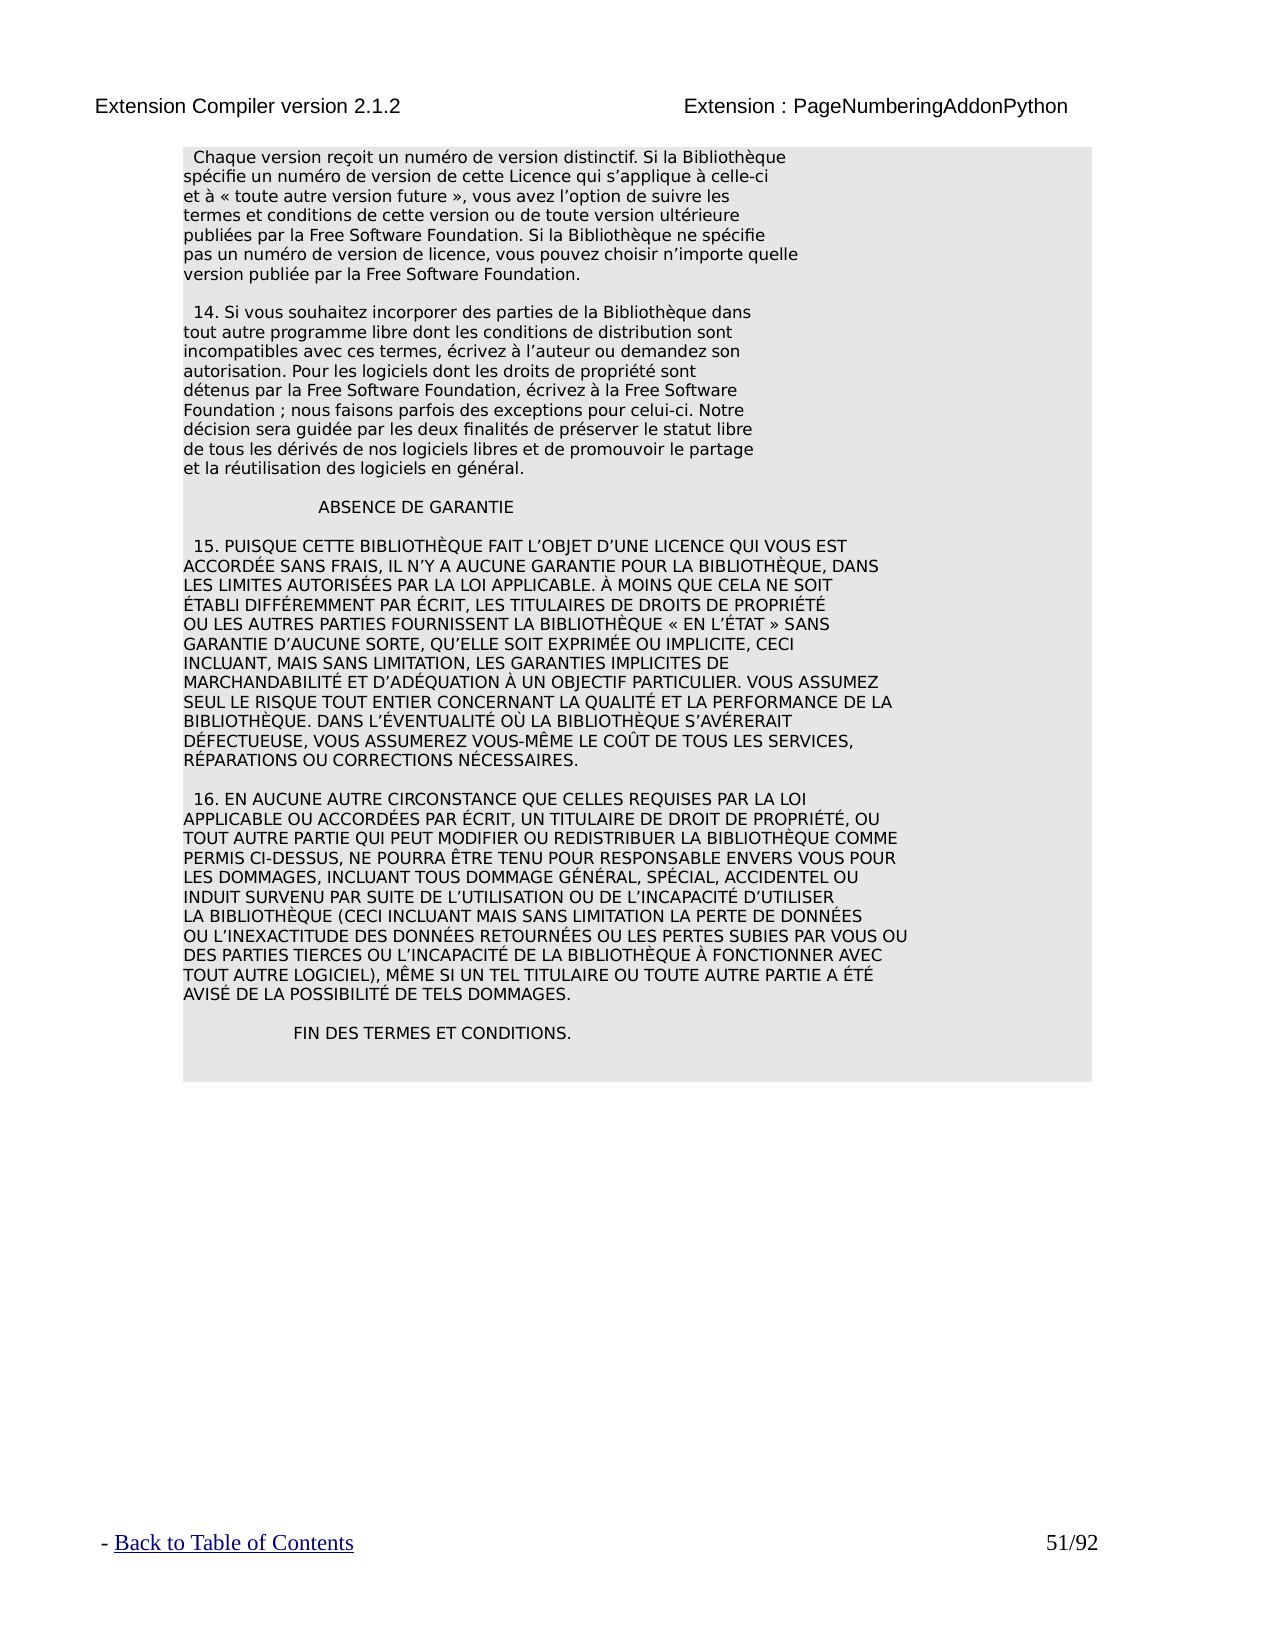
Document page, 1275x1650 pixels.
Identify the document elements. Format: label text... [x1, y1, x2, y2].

text ACCORDÉE SANS FRAIS, IL N’Y A AUCUNE GARANTIE POUR LA BIBLIOTHÈQUE, DANS [183, 557, 1092, 576]
text ÉTABLI DIFFÉREMMENT PAR ÉCRIT, LES TITULAIRES DE DROITS DE PROPRIÉTÉ [183, 596, 1092, 615]
text LES DOMMAGES, INCLUANT TOUS DOMMAGE GÉNÉRAL, SPÉCIAL, ACCIDENTEL OU [183, 868, 1092, 888]
text et la réutilisation des logiciels en général. [183, 459, 1092, 479]
text INCLUANT, MAIS SANS LIMITATION, LES GARANTIES IMPLICITES DE [183, 654, 1092, 673]
text 14. Si vous souhaitez incorporer des parties de la Bibliothèque dans [183, 303, 1092, 323]
text BIBLIOTHÈQUE. DANS L’ÉVENTUALITÉ OÙ LA BIBLIOTHÈQUE S’AVÉRERAIT [183, 712, 1092, 732]
text MARCHANDABILITÉ ET D’ADÉQUATION À UN OBJECTIF PARTICULIER. VOUS ASSUMEZ [183, 673, 1092, 693]
text termes et conditions de cette version ou de toute version ultérieure [183, 206, 1092, 225]
text Foundation ; nous faisons parfois des exceptions pour celui-ci. Notre [183, 401, 1092, 420]
text tout autre programme libre dont les conditions de distribution sont [183, 323, 1092, 342]
text ABSENCE DE GARANTIE [183, 498, 1092, 518]
text DÉFECTUEUSE, VOUS ASSUMEREZ VOUS-MÊME LE COÛT DE TOUS LES SERVICES, [183, 732, 1092, 751]
text et à « toute autre version future », vous avez l’option de suivre les [183, 186, 1092, 206]
text LA BIBLIOTHÈQUE (CECI INCLUANT MAIS SANS LIMITATION LA PERTE DE DONNÉES [183, 907, 1092, 927]
text Chaque version reçoit un numéro de version distinctif. Si la Bibliothèque [183, 147, 1092, 167]
text spécifie un numéro de version de cette Licence qui s’applique à celle-ci [183, 167, 1092, 186]
text GARANTIE D’AUCUNE SORTE, QU’ELLE SOIT EXPRIMÉE OU IMPLICITE, CECI [183, 634, 1092, 654]
text publiées par la Free Software Foundation. Si la Bibliothèque ne spécifie [183, 225, 1092, 245]
text autorisation. Pour les logiciels dont les droits de propriété sont [183, 362, 1092, 381]
text OU L’INEXACTITUDE DES DONNÉES RETOURNÉES OU LES PERTES SUBIES PAR VOUS OU [183, 927, 1092, 946]
text version publiée par la Free Software Foundation. [183, 264, 1092, 284]
text 15. PUISQUE CETTE BIBLIOTHÈQUE FAIT L’OBJET D’UNE LICENCE QUI VOUS EST [183, 537, 1092, 557]
text TOUT AUTRE LOGICIEL), MÊME SI UN TEL TITULAIRE OU TOUTE AUTRE PARTIE A ÉTÉ [183, 966, 1092, 985]
text détenus par la Free Software Foundation, écrivez à la Free Software [183, 381, 1092, 401]
text pas un numéro de version de licence, vous pouvez choisir n’importe quelle [183, 245, 1092, 264]
text incompatibles avec ces termes, écrivez à l’auteur ou demandez son [183, 342, 1092, 362]
text RÉPARATIONS OU CORRECTIONS NÉCESSAIRES. [183, 751, 1092, 771]
text DES PARTIES TIERCES OU L’INCAPACITÉ DE LA BIBLIOTHÈQUE À FONCTIONNER AVEC [183, 946, 1092, 966]
text INDUIT SURVENU PAR SUITE DE L’UTILISATION OU DE L’INCAPACITÉ D’UTILISER [183, 888, 1092, 907]
text 16. EN AUCUNE AUTRE CIRCONSTANCE QUE CELLES REQUISES PAR LA LOI [183, 790, 1092, 810]
text AVISÉ DE LA POSSIBILITÉ DE TELS DOMMAGES. [183, 985, 1092, 1004]
text PERMIS CI-DESSUS, NE POURRA ÊTRE TENU POUR RESPONSABLE ENVERS VOUS POUR [183, 849, 1092, 868]
text TOUT AUTRE PARTIE QUI PEUT MODIFIER OU REDISTRIBUER LA BIBLIOTHÈQUE COMME [183, 829, 1092, 849]
text SEUL LE RISQUE TOUT ENTIER CONCERNANT LA QUALITÉ ET LA PERFORMANCE DE LA [183, 693, 1092, 712]
text LES LIMITES AUTORISÉES PAR LA LOI APPLICABLE. À MOINS QUE CELA NE SOIT [183, 576, 1092, 596]
text OU LES AUTRES PARTIES FOURNISSENT LA BIBLIOTHÈQUE « EN L’ÉTAT » SANS [183, 615, 1092, 634]
text APPLICABLE OU ACCORDÉES PAR ÉCRIT, UN TITULAIRE DE DROIT DE PROPRIÉTÉ, OU [183, 810, 1092, 829]
text décision sera guidée par les deux finalités de préserver le statut libre [183, 420, 1092, 440]
text FIN DES TERMES ET CONDITIONS. [183, 1024, 1092, 1043]
text de tous les dérivés de nos logiciels libres et de promouvoir le partage [183, 440, 1092, 459]
